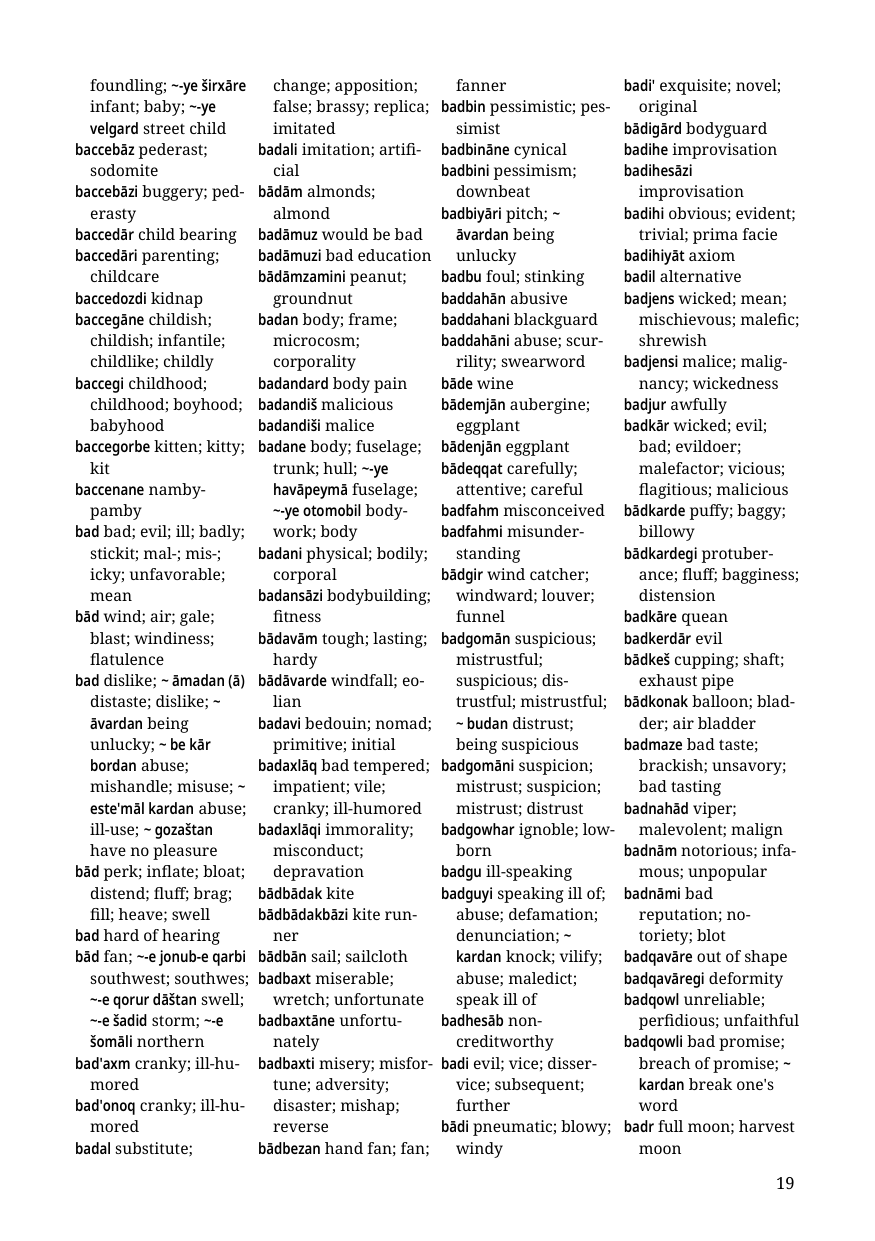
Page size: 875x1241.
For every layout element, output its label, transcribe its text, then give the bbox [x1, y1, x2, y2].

text bad dislike; ~ āmadan (ā) dis­taste; dislike; ~ āvardan be­ing unlucky; ~ be kār bordan abuse; mishandle; misuse; ~ este'māl kardan abuse; ill-use; ~ gozaštan have no pleasure [75, 670, 250, 861]
text bādkardegi protuber­ance; fluff; bagginess; disten­sion [624, 542, 799, 606]
text badbini pessimism; down­beat [441, 160, 616, 202]
text badil alternative [624, 266, 799, 287]
text baccegorbe kitten; kitty; kit [75, 436, 250, 479]
text bad hard of hearing [75, 925, 250, 946]
text fanner [441, 75, 616, 96]
text badgowhar ignoble; low­born [441, 819, 616, 861]
text badandiši malice [258, 415, 433, 436]
text badgomān suspicious; mis­trustful; suspicious; dis­trustful; mistrustful; ~ budan dis­trust; being sus­picious [441, 627, 616, 755]
text baccedāri parenting; child­care [75, 245, 250, 287]
text bād perk; inflate; bloat; dis­tend; fluff; brag; fill; heave; swell [75, 861, 250, 925]
text bāde wine [441, 372, 616, 394]
text badi' exquisite; novel; origi­nal [624, 75, 799, 117]
text badihi obvious; evident; trivial; prima facie [624, 202, 799, 245]
text badaxlāqi immorality; mis­conduct; depravation [258, 819, 433, 882]
text badi evil; vice; disser­vice; sub­sequent; further [441, 1052, 616, 1116]
text badāmuzi bad education [258, 245, 433, 266]
text bādkeš cupping; shaft; ex­haust pipe [624, 649, 799, 691]
text bādām almonds; almond [258, 181, 433, 224]
text badkāre quean [624, 606, 799, 627]
text badihe improvisation [624, 139, 799, 160]
text bādeqqat carefully; attent­ive; careful [441, 457, 616, 500]
text badguyi speaking ill of; abuse; defamation; de­nunciation; ~ kardan knock; vilify; abuse; maledict; speak ill of [441, 882, 616, 1010]
text badnām notorious; infa­mous; unpopular [624, 840, 799, 882]
text badfahm misconceived [441, 500, 616, 521]
text badani physical; bodily; cor­poral [258, 542, 433, 585]
text baccegi childhood; child­hood; boyhood; baby­hood [75, 372, 250, 436]
text badnāmi bad reputation; no­toriety; blot [624, 882, 799, 946]
text baddahāni abuse; scur­rility; swearword [441, 330, 616, 372]
text badqavāre out of shape [624, 946, 799, 967]
text badbin pessimistic; pes­simist [441, 96, 616, 139]
text bādbezan hand fan; fan; [258, 1137, 433, 1159]
text foundling; ~-ye širxāre infant; baby; ~-ye velgard street child [75, 75, 250, 139]
text badandard body pain [258, 372, 433, 394]
text change; ap­position; false; brassy; replica; imitated [258, 75, 433, 139]
text badkār wicked; evil; bad; evil­doer; malefactor; vi­cious; flagitious; mali­cious [624, 415, 799, 500]
text bādgir wind catcher; wind­ward; louver; funnel [441, 564, 616, 627]
text badhesāb non-creditwor­thy [441, 1010, 616, 1052]
text badjur awfully [624, 394, 799, 415]
text bādigārd bodyguard [624, 117, 799, 139]
text baccedozdi kidnap [75, 287, 250, 309]
text bādbādak kite [258, 882, 433, 904]
text badbaxtāne unfortu­nately [258, 1010, 433, 1052]
text bādbādakbāzi kite run­ner [258, 904, 433, 946]
text badavi bedouin; nomad; primi­tive; initial [258, 712, 433, 755]
text badbiyāri pitch; ~ āvardan be­ing unlucky [441, 202, 616, 266]
text badandiš malicious [258, 394, 433, 415]
text baddahani blackguard [441, 309, 616, 330]
text bādbān sail; sailcloth [258, 946, 433, 967]
text badr full moon; harvest moon [624, 1116, 799, 1159]
text badbaxt miserable; wretch; un­fortunate [258, 967, 433, 1010]
text badbu foul; stinking [441, 266, 616, 287]
text badmaze bad taste; brack­ish; unsavory; bad tasting [624, 734, 799, 797]
text badbināne cynical [441, 139, 616, 160]
text badjens wicked; mean; mis­chievous; malefic; shrewish [624, 287, 799, 351]
text baddahān abusive [441, 287, 616, 309]
text badane body; fuselage; trunk; hull; ~-ye havāpeymā fuse­lage; ~-ye otomobil body­work; body [258, 436, 433, 542]
text badjensi malice; malig­nancy; wickedness [624, 351, 799, 394]
text baccebāz pederast; sodomite [75, 139, 250, 181]
text badan body; frame; micro­cosm; corporality [258, 309, 433, 372]
text bādavām tough; lasting; hardy [258, 627, 433, 670]
text bādenjān eggplant [441, 436, 616, 457]
text bad'axm cranky; ill-hu­mored [75, 1052, 250, 1095]
text badnahād viper; malevo­lent; malign [624, 797, 799, 840]
text badgu ill-speaking [441, 861, 616, 882]
text badqowli bad promise; breach of promise; ~ kardan break one's word [624, 1031, 799, 1116]
text bādi pneumatic; blowy; windy [441, 1116, 616, 1159]
text badfahmi misunder­standing [441, 521, 616, 564]
text badal substitute; [75, 1137, 250, 1159]
text badkerdār evil [624, 627, 799, 649]
text badbaxti misery; misfor­tune; adversity; disaster; mishap; reverse [258, 1052, 433, 1137]
text badihiyāt axiom [624, 245, 799, 266]
text badgomāni suspicion; mis­trust; suspicion; mis­trust; distrust [441, 755, 616, 819]
text bād fan; ~-e jonub-e qarbi southwest; south­wes; ~-e qorur dāštan swell; ~-e šadid storm; ~-e šomāli northern [75, 946, 250, 1052]
text badaxlāq bad tempered; im­patient; vile; cranky; ill-hu­mored [258, 755, 433, 819]
text bad bad; evil; ill; badly; stickit; mal-; mis-; icky; unfavor­able; mean [75, 521, 250, 606]
text badqavāregi deformity [624, 967, 799, 989]
text badqowl unreliable; perfidio­us; unfaithful [624, 989, 799, 1031]
text baccegāne childish; child­ish; infantile; child­like; childly [75, 309, 250, 372]
text badansāzi bodybuilding; fit­ness [258, 585, 433, 627]
text badihesāzi improvisation [624, 160, 799, 202]
text bādemjān aubergine; egg­plant [441, 394, 616, 436]
text bādāvarde windfall; eo­lian [258, 670, 433, 712]
text baccenane namby-pamby [75, 479, 250, 521]
text bād wind; air; gale; blast; windiness; flatulence [75, 606, 250, 670]
text bādkarde puffy; baggy; bil­lowy [624, 500, 799, 542]
text bādkonak balloon; blad­der; air bladder [624, 691, 799, 734]
text bādāmzamini peanut; ground­nut [258, 266, 433, 309]
text badali imitation; artifi­cial [258, 139, 433, 181]
text baccedār child bearing [75, 224, 250, 245]
text badāmuz would be bad [258, 224, 433, 245]
text baccebāzi buggery; ped­erasty [75, 181, 250, 224]
text bad'onoq cranky; ill-hu­mored [75, 1095, 250, 1137]
